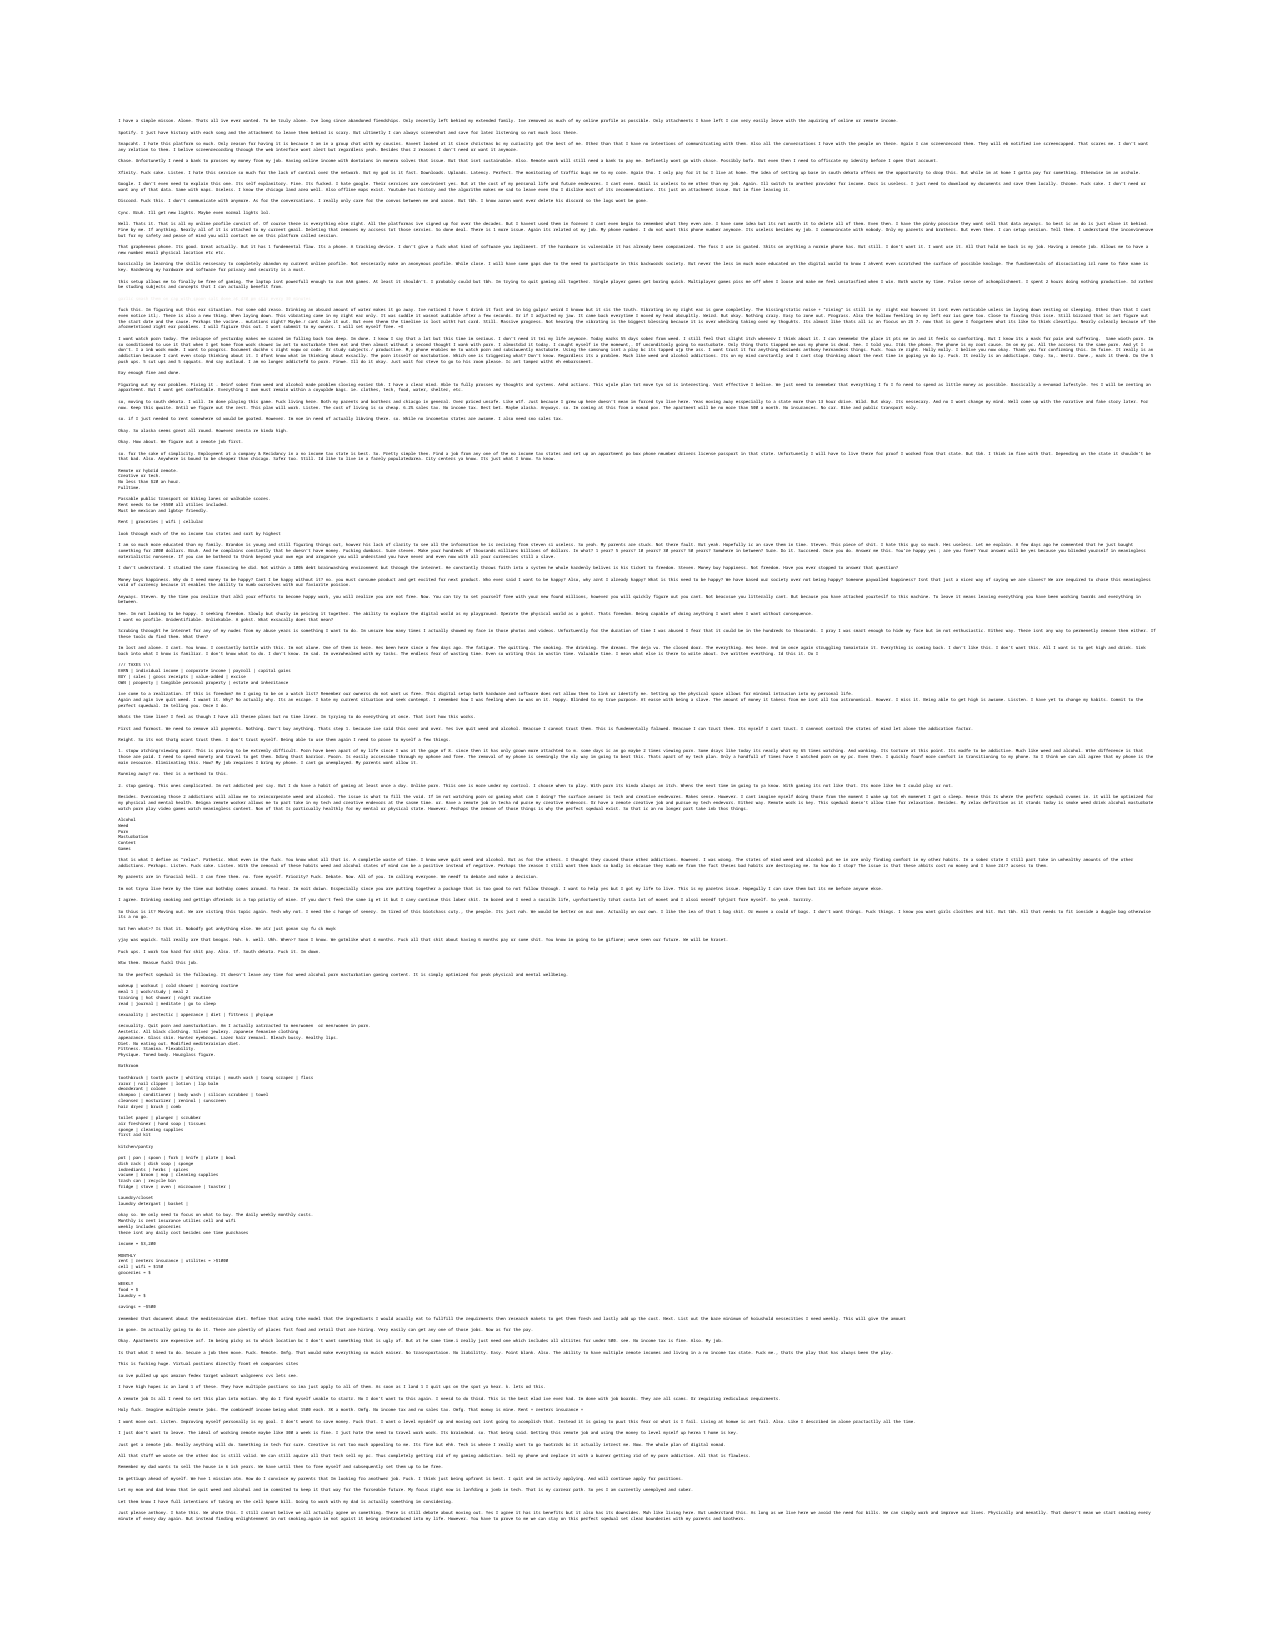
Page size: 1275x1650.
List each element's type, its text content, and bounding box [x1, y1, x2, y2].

text read | journal | meditate | go to sleep [118, 1000, 1157, 1006]
text Im not tryna live here by the time our bothday comes around. Ya hear. Im noit doiwn. Esspecially since you are putting together a package that is too good to not follow through. I want to help yes but I got my life to live. This is my paretns issue. Hopegully I can save them but its me before anyone ekse. [118, 886, 1157, 892]
text Games [118, 846, 1157, 851]
text Figuring out my ear problem. Fixing it . Beinf sober from weed and alcohol made problem sloving easier tbh. I have a clear mind. Able to fully prosses my thoughts and systems. Anhd actions. This wjole plan tot move tyo sd is interesting. Vost effective I belive. We just need to remmeber that everything I fo I fo need to spend as little money as possible. Bassically a m=nomad lufestyle. Yes I will be renting an appartemnt. But I wont get comfrotable. Everything I own must remain within a coyuplde bags. ie. clothes, tech, food, water, shelter, etc. [118, 382, 1157, 393]
text I just don’t want to leave. The ideal of working remote maybe like 300 a week is fine. I just hate the need to travel work work. Its braindead. so. That being said. Getting this remote job and using the money to level myself up herea t home is key. [118, 1430, 1157, 1436]
text deorderant | colone [118, 1086, 1157, 1092]
text groceries = $ [118, 1270, 1157, 1275]
text I agree. Drinking smoking and gettign dfreinds is a top priotiy of mine. If you don’t feel the same ig et it but I cany continue this lober shit. Im bored and I need a socailk life, uynfortuently trhat costa lot of monet and I alsoi neredf tyhjart fore myself. So yeah. Sorrrry. [118, 897, 1157, 903]
text im gone. Im actrually going to do it. There are plently of places fast food and retail that are hiring. Very easily can get any one of those jobs. Now as for the pay. [118, 1327, 1157, 1333]
text My parents are in finacial hell. I can free them. no. free myself. Priority? Fuck. Debate. Now. All of you. Im calling everyone. We needf to debate and make a decision. [118, 874, 1157, 880]
text Is that what I need to do. Secure a job then move. Fuck. Remote. Omfg. That would make everything so muich eaiser. No trasnsportaion. No liabilitty. Easy. Point blank. Also. The ability to have multiple remote incomes and living in a no income tax state. Fuck me., thats the play that has always been the play. [118, 1350, 1157, 1356]
text Im gettiugn ahead of myself. We hve 1 mission atm. How do I convince my parents that Im looking fro anothwer job. Fuck. I think just being upfront is best. I quit and im activly applying. And will continue apply for positions. [118, 1476, 1157, 1482]
text All that stuff we wrote on the other doc is still valid. We can still aquire all that tech sell my pc. Thus completely getting rid of my gaming addiction. Sell my phone and replace it with a burner getting rid of my porn addiction. All that is flawless. [118, 1453, 1157, 1459]
text shampoo | conditioner | body wash | silicon scrubber | towel [118, 1092, 1157, 1098]
text This is fucking huge. Virtual postions directly fromt eh companies sites [118, 1361, 1157, 1367]
text secxuality. Quit porn and aamsturbation. Am I actually aatrracted to men/women or men/women in porn. [118, 1023, 1157, 1029]
text Spotify. I just have history with each song and the attachment to leave them behind is scary. But ultimetly I can always screenshot and save for later listening so not much loss there. [118, 129, 1157, 135]
text Fuck ups. I work too hard for shit pay. Also. tf. South dekota. Fuck it. Im down. [118, 949, 1157, 954]
text Rent | groceries | wifi | cellular [118, 519, 1157, 525]
text So thius is it? Moving out. We are visting this topic again. Yesh why not. I need the c hange of senery. Im tired of this biotchass cuty., the people. Its just nah. We would be better on our own. Actually on our own. I like the iea of that 1 bag shit. Or ewven a could of bags. I don’t want things. Fuck things. I know you want girls cloithes and hit. But tbh. All that needs to fit ionside a duggle bag otherwise its a no go. [118, 909, 1157, 920]
text Cync. Bruh. Ill get new lights. Maybe even normal lights lol. [118, 210, 1157, 216]
text this setup allows me to finally be free of gaming. The laptop isnt powerfull enough to run AAA games. At least it shouldn’t. I probably could but tbh. Im trying to quit gaming all together. Single player games get boring quick. Multiplayer games piss me off when I loose and make me feel unsatasfied when I win. Both waste my time. False sense of achomplishment. I spent 2 hours doing nothing productive. Id rather be studing subjects and concepts that I can actually benefit from. [118, 278, 1157, 290]
text Let my mom and dad know that ie quit weed and alcohol and im commited to keep it that way for the forseable future. My focus right now is lanfding a jonb in tech. That is my carrear path. So yes I am currently unemplyed and sober. [118, 1487, 1157, 1493]
text Bathroom [118, 1063, 1157, 1069]
text Let them know I have full intentions of taking on the cell hpone bill. Going to work with my dad is actually something im considering. [118, 1499, 1157, 1504]
text WEEKLY [118, 1281, 1157, 1287]
text MONTHLY [118, 1252, 1157, 1258]
text Fulltime. [118, 485, 1157, 491]
text indrediants | herbs | spices [118, 1167, 1157, 1172]
text kitchen/pantry [118, 1144, 1157, 1149]
text appearance. Glass skin. Hunter eyebrows. Lazer hair remoavl. Bleach bussy. Healthy lips. [118, 1035, 1157, 1041]
text Remember my dad wants to sell the house in 6 ish years. We have until then to free myself and subsequently set them up to be free. [118, 1464, 1157, 1470]
text Masturbation [118, 834, 1157, 840]
text Remote or hybrid remote. [118, 468, 1157, 473]
text See. Im not looking to be happy. I seeking freedom. Slowly but shurly im peicing it together. The ability to explore the digital world as my playground. Operate the physical world as a gohst. Thats freedom. Being capable of doing anything I want when I want without consequence. [118, 611, 1157, 617]
text savings = ~$500 [118, 1304, 1157, 1310]
text Okay. So alaska seems great all round. However rensta re kinda high. [118, 427, 1157, 433]
text BUY | sales | gross receipts | value-added | excise [118, 674, 1157, 679]
text pot | pan | spoon | fork | knife | plate | bowl [118, 1155, 1157, 1161]
text toothbrush | tooth paste | whiting strips | mouth wash | toung scraper | floss [118, 1075, 1157, 1081]
text Sot hen what>? Is that it. Nobodfy got anhything else. We atr just gonan say fu ck mwyk [118, 926, 1157, 932]
text toilet paper | plunger | scrubber [118, 1115, 1157, 1121]
text air freshiner | hand soap | tissues [118, 1121, 1157, 1126]
text Creative or tech. [118, 473, 1157, 479]
text cleanser | mosturizer | reninol | sunscreen [118, 1098, 1157, 1103]
text Monthly is rent insurance utilies cell and wifi [118, 1218, 1157, 1224]
text Anyways. Steven. By the time you realize that alkl your efforts to become happy work, you will realize you are not free. Now. You can try to set yourself free with your new found millions, however you will quickly figure out you cant. Not beacxsue you litterally cant. But because you have attached yourteslf to this machine. To leave it means leaving everything you have been working twords and everything in between. [118, 594, 1157, 605]
text razor | nail clipper | lotion | lip balm [118, 1081, 1157, 1086]
text No less than $20 an hour. [118, 479, 1157, 485]
text sexuaality | aestectic | apperance | diet | fittness | phyique [118, 1012, 1157, 1018]
text meal 1 | work/study | meal 2 [118, 989, 1157, 995]
text /// TAXES \\\ [118, 662, 1157, 668]
text So the perfect sqedual is the following. It doesn’t leave any time for weed alcohol porn masturbation gaming content. It is simply optimized for peak physical and mental wellbeing. [118, 972, 1157, 977]
text Whats the time line? I feel as though I have all thesee plans but no time liner. Im tyrying to do everything at once. That isnt how this works. [118, 714, 1157, 720]
text Laundry/closet [118, 1195, 1157, 1201]
text Eay enough fine and done. [118, 370, 1157, 376]
text income = $3,200 [118, 1241, 1157, 1247]
text yjay was wquick. Yall really are that bnogas. Huh. k. well. Uhh. When>? Soon I know. We gotmlike what 4 months. Fuck all that shit about having 6 months pay or some shit. You know im going to be gifione; weve seen our future. We will be hraset. [118, 937, 1157, 943]
text Just get a remote job. Really anything will do. Something in tech for sure. Creative is not too much appealing to me. Its fine but ehh. Tech is where I really want to go twotrrds bc it actually intrest me. Now. The whole plan of digital nomad. [118, 1442, 1157, 1447]
text trash can | recycle bin [118, 1178, 1157, 1184]
text Aestetic. All black clothing. Silver jewlery. Japanese femanine clothing [118, 1029, 1157, 1035]
text That grapheneos phone. Its good. Great actually. But it has 1 fundemental flaw. Its a phone. A tracking device. I don’t give a fuck what kind of software you impliment. If the hardware is vulnerable it has already been compramized. The foss I use is goated. Shits on anything a normie phone has. But still. I don’t want it. I wont use it. All that hold me back is my job. Having a remote job. Allows me to have a new number email physical location etc etc. [118, 244, 1157, 256]
text sponge | cleaning supplies [118, 1126, 1157, 1132]
text Money buys happiness. Why do I need money to be happy? Cant I be happy without it? no. you must consume product and get excited for next product. Who ever said I want to be happy? Also, why arnt I already happy? What is this need to be happy? We have based our society over not being happy? Someone paywalled happiness? Isnt that just a nicer way of saying we are slaves? We are required to chase this meaningless void of currency because it enables the ability to numb ourselves with our faviorite poision. [118, 576, 1157, 588]
text Passable public transport or biking lanes or walkable scores. [118, 496, 1157, 502]
text I want no profile. Unidentifiable. Unlinkable. A gohst. What exsacally does that mean? [118, 617, 1157, 622]
text there isnt any daily cost besides one time purchases [118, 1229, 1157, 1235]
text Reight. So its not thatg ocant trust them. I don’t trust myself. Being able to use them again I need to prove to myself a few things. [118, 737, 1157, 743]
text Rent needs to be >$500 all utilies included. [118, 502, 1157, 508]
text Physique. Toned body. Hourglass figure. [118, 1052, 1157, 1058]
text Running away? no. ther is a methond to this. [118, 771, 1157, 777]
text cell | wifi = $150 [118, 1264, 1157, 1270]
text so. if I just needed to rent somewhere sd would be goated. However. Im noe in need of actually libving there. so. While no incometax states are awsome. I also need sno sales tax. [118, 416, 1157, 422]
text Must be mexican and lgbtq+ friendly. [118, 508, 1157, 513]
text garlic smash them on cap with spoon salt done at 430 pm stir every 30 minutes [118, 296, 1157, 301]
text bassically im learning the skills nessesary to completely abandon my current online profile. Not nessesarly make an anonymous profile. While close. I will have some gaps due to the need to participate in this backwords society. But never the less im much more educated on the digital world to know I ahvent even scratched the surface of possible knolage. The fundimentals of dissociating irl name to fake name is key. Hardening my hardware and software for privacy and security is a must. [118, 261, 1157, 273]
text OWN | property | tangible personal property | estate and inheritance [118, 679, 1157, 685]
text so. for the sake of simplicity. Employment at a company & Recidancy in a no income tax state is best. So. Pretty simple then. Find a job from any one of the no income tax states and set up an appartment po box phone nmumber drivers license passport in that state. Unfortunetly I will have to live there for proof I worked from that state. But tbh. I think im fine with that. Depending on the state it shouldn’t be that bad. Also. Anywhere is bound to be cheaper than chicago. Safer too. Still. Id like to live in a farely populatedarea. City centers ya know. Its just what I know. Ya know. [118, 450, 1157, 462]
text Again and agin ive quit weed. I wwant it. Why? No actually why. Its an escape. I hate my current situation and seek contempt. I remember how I was feeling when iw was on it. Happy. Blinded to my true purpose. At easse with being a slave. The amount of money it takess from me isnt all too astronomical. Howver. I miss it. Being able to get high is awsome. Lissten. I have yet to change my habits. Commit to the perfect squedual. Im telling you. Once I do. [118, 697, 1157, 708]
text hair dryer | brush | comb [118, 1103, 1157, 1109]
text Porn [118, 828, 1157, 834]
text laundry = $ [118, 1293, 1157, 1298]
text okay so. We only need to focus on what to buy. The daily weekly monthly costs. [118, 1212, 1157, 1218]
text Content [118, 840, 1157, 846]
text wakeup | workout | cold shower | morning routine [118, 983, 1157, 989]
text Diet. No eating out. Modified mediterainian diet. [118, 1041, 1157, 1046]
text ive come to a realization. If this is freedom? Am I going to be on a watch list? Remember our ownerss do not want us free. This digital setup both hardware and software does not allow them to link or identify me. Setting up the physical space allows for minimal intrusion into my personal life. [118, 691, 1157, 697]
text Okay. Apartments are expensive asf. Im being picky as to which location bc I don’t want something that is ugly af. But at he same time.i really just need one which includes all ultiites for under 500. see. No income tax is fine. Also. My job. [118, 1338, 1157, 1344]
text Holy fuck. Imagine multiple remote jobs. The combinedf income being what 1500 each. 3K a month. Omfg. No income tax and no sales tax. Omfg. That monwy is mine. Rent + renters insurance + [118, 1407, 1157, 1413]
text Scrubing throught he internet for any of my nudes from my abuse years is something I want to do. Im unsure how many times I actually showed my face in those photos and videos. Unfortuently for the duration of time I was abused I fear that it could be in the hundreds to thousands. I pray I was smart enough to hide my face but im not enthusiastic. Either way. There isnt any way to permenetly remove them either. If these tools do find them. What then? [118, 628, 1157, 639]
text so ive pulled up ups amazon fedex target walmart walgreens cvs lets see. [118, 1373, 1157, 1378]
text fridge | stove | oven | microwave | toaster | [118, 1184, 1157, 1189]
text Okay. How about. We figure out a remote job first. [118, 439, 1157, 445]
text Discord. Fuck this. I don’t communicate with anymore. As for the conversations. I really only care for the convos between me and aaron. But tbh. I know aaron wont ever delete his discord so the logs wont be gone. [118, 198, 1157, 204]
text food = $ [118, 1287, 1157, 1293]
text Weed [118, 823, 1157, 828]
text look through each of the no income tax states and sort by highest [118, 531, 1157, 536]
text Fittness. Stamina. Flexability. [118, 1046, 1157, 1052]
text laundry detergant | basket | [118, 1201, 1157, 1207]
text first aid kit [118, 1132, 1157, 1138]
text training | hot shower | night routine [118, 995, 1157, 1000]
text weekly includes groceries [118, 1224, 1157, 1229]
text dish rack | dish soap | sponge [118, 1161, 1157, 1167]
text vacume | broom | mop | cleaning supplies [118, 1172, 1157, 1178]
text Wtw them. Beasue fuckl this job. [118, 960, 1157, 966]
text I have high hopes ic an land 1 of these. They have multiple postions so ima just apply to all of them. As soon as I land 1 I quit ups on the spot ya hear. k. lets od this. [118, 1384, 1157, 1390]
text rent | renters insurance | utilites = >$1000 [118, 1258, 1157, 1264]
text EARN | individual income | corporate income | payroll | capital gains [118, 668, 1157, 674]
text Alcohol [118, 817, 1157, 823]
